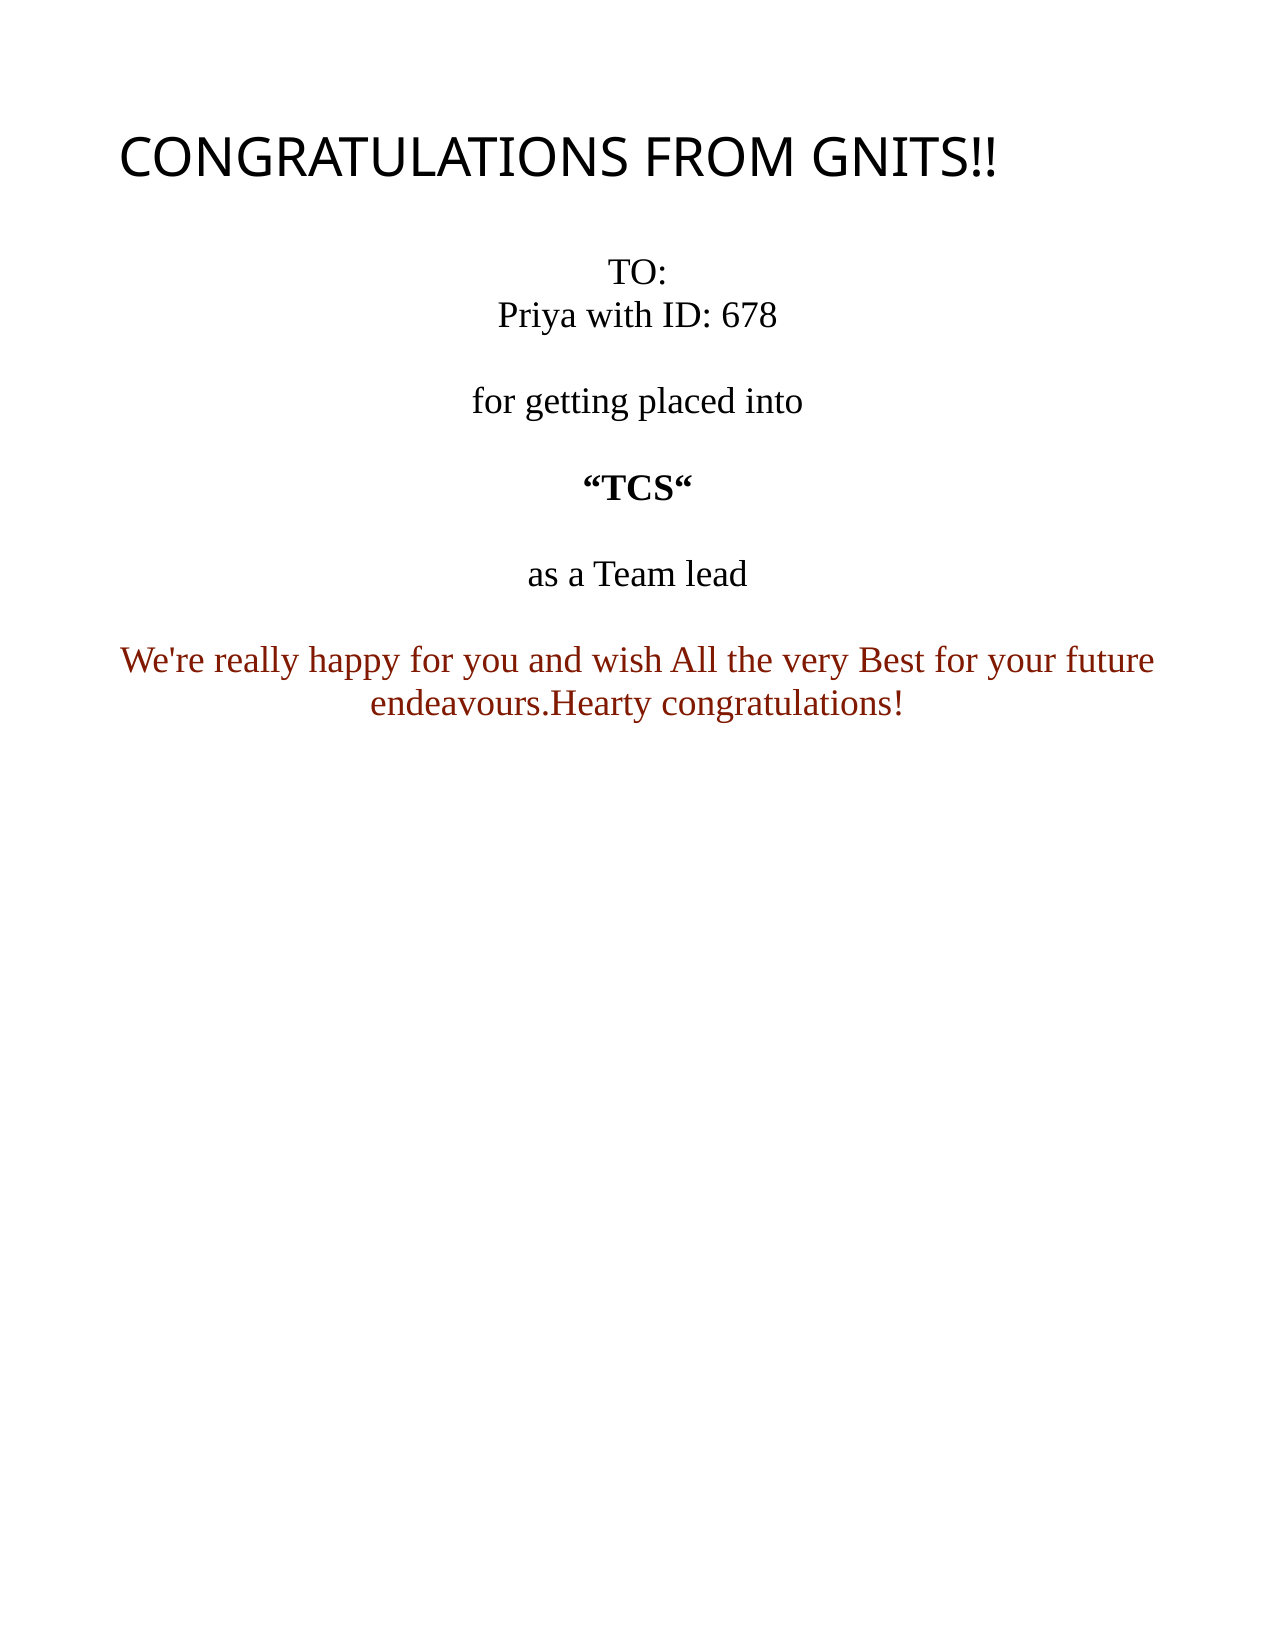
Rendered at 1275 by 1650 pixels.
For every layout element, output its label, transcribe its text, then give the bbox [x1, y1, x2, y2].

text “TCS“ [118, 465, 1157, 508]
text Priya with ID: 678 [118, 292, 1157, 336]
text We're really happy for you and wish All the very Best for your future endeavours.Hearty congratulations! [118, 637, 1157, 724]
text for getting placed into [118, 379, 1157, 422]
text CONGRATULATIONS FROM GNITS!! [118, 118, 1157, 192]
text TO: [118, 249, 1157, 292]
text as a Team lead [118, 551, 1157, 594]
